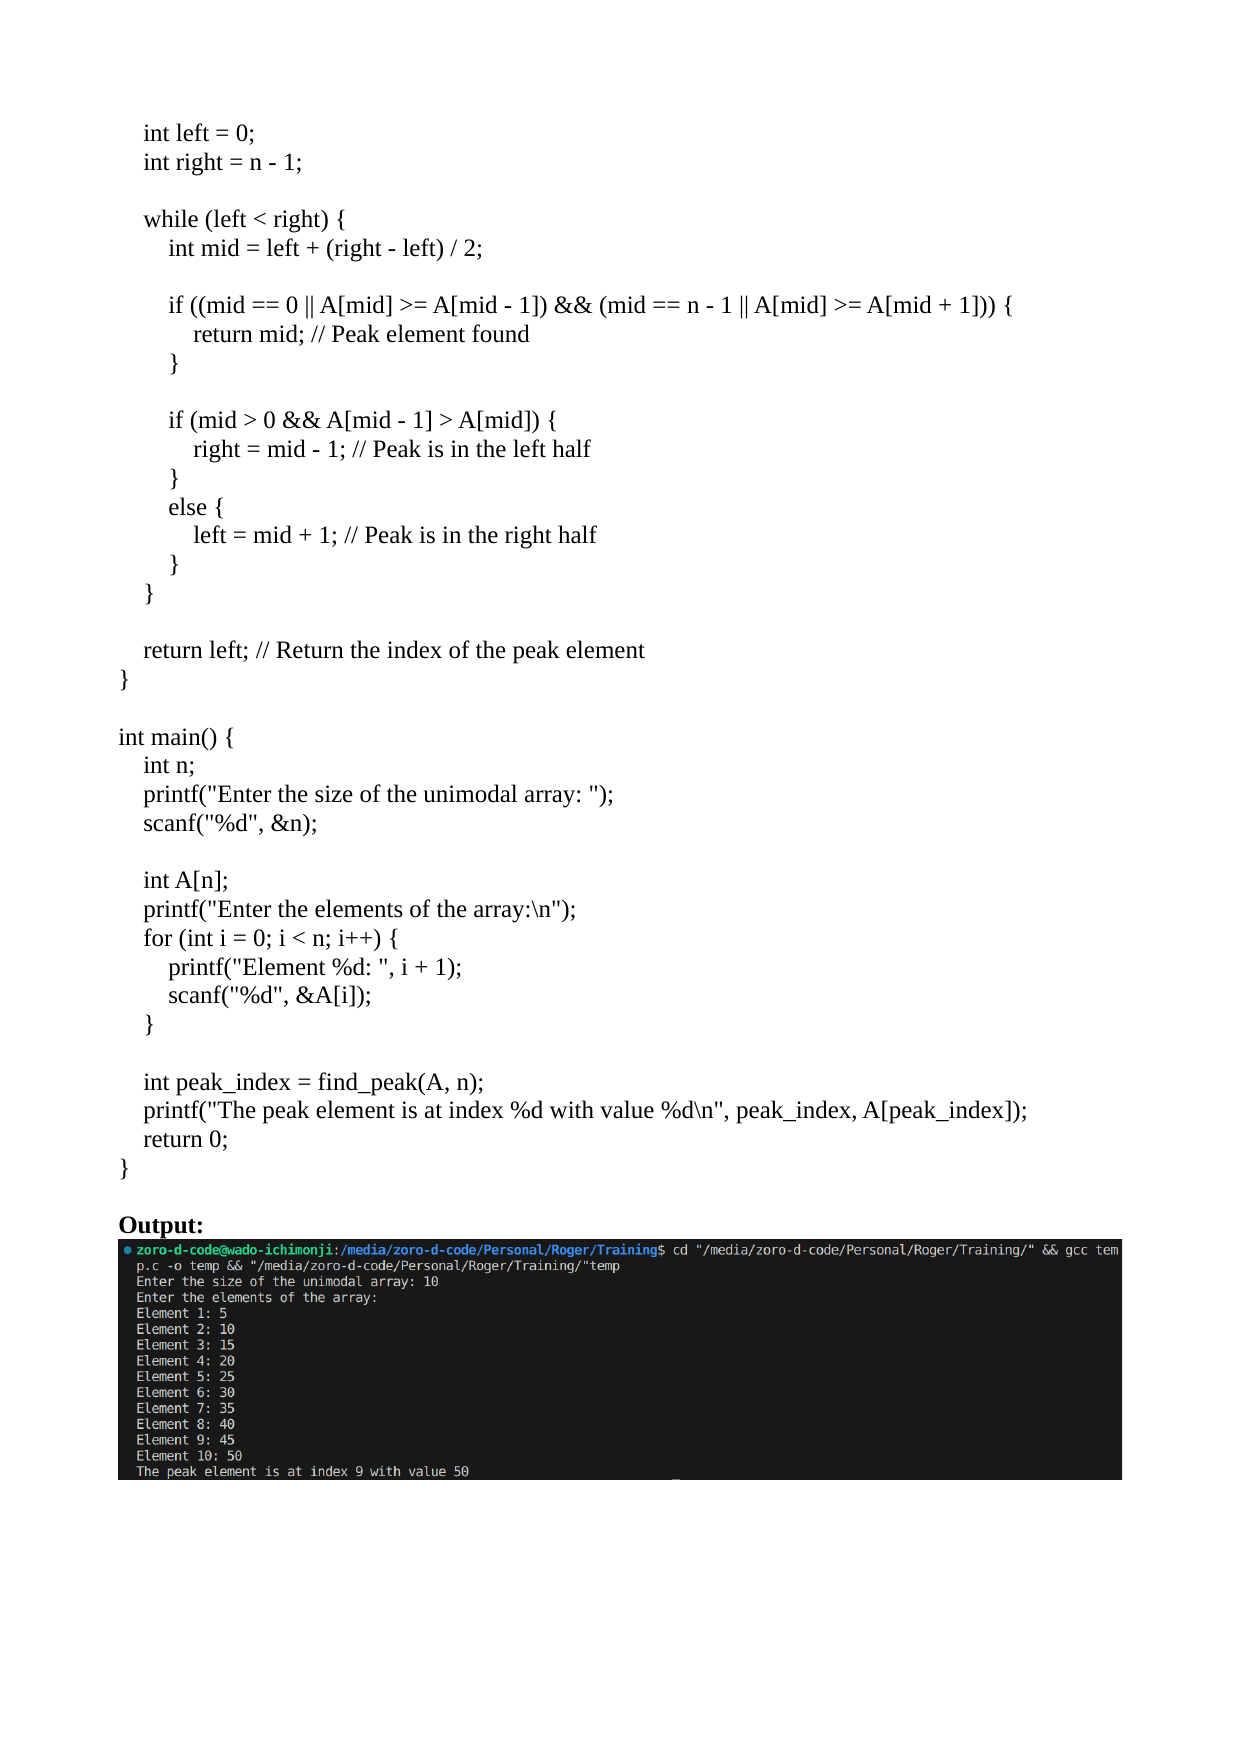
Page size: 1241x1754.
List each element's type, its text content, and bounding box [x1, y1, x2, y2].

text return left; // Return the index of the peak element [118, 636, 1122, 664]
text } [118, 1153, 1122, 1182]
text left = mid + 1; // Peak is in the right half [118, 521, 1122, 549]
text int main() { [118, 722, 1122, 751]
text int left = 0; [118, 118, 1122, 147]
text int peak_index = find_peak(A, n); [118, 1067, 1122, 1096]
text scanf("%d", &A[i]); [118, 981, 1122, 1009]
text if ((mid == 0 || A[mid] >= A[mid - 1]) && (mid == n - 1 || A[mid] >= A[mid + 1])) { [118, 291, 1122, 319]
text while (left < right) { [118, 204, 1122, 233]
text printf("Enter the size of the unimodal array: "); [118, 779, 1122, 808]
text int mid = left + (right - left) / 2; [118, 233, 1122, 262]
text printf("Element %d: ", i + 1); [118, 952, 1122, 981]
text int right = n - 1; [118, 147, 1122, 176]
text return mid; // Peak element found [118, 319, 1122, 348]
text printf("The peak element is at index %d with value %d\n", peak_index, A[peak_index]); [118, 1096, 1122, 1124]
text int A[n]; [118, 866, 1122, 894]
text } [118, 1009, 1122, 1038]
text } [118, 578, 1122, 607]
text } [118, 348, 1122, 377]
picture [118, 1239, 1123, 1480]
text Output: [118, 1211, 1122, 1239]
text right = mid - 1; // Peak is in the left half [118, 434, 1122, 463]
text int n; [118, 751, 1122, 779]
text else { [118, 492, 1122, 521]
text if (mid > 0 && A[mid - 1] > A[mid]) { [118, 406, 1122, 434]
text return 0; [118, 1124, 1122, 1153]
text } [118, 664, 1122, 693]
text scanf("%d", &n); [118, 808, 1122, 837]
text } [118, 549, 1122, 578]
text for (int i = 0; i < n; i++) { [118, 923, 1122, 952]
text } [118, 463, 1122, 492]
text printf("Enter the elements of the array:\n"); [118, 894, 1122, 923]
